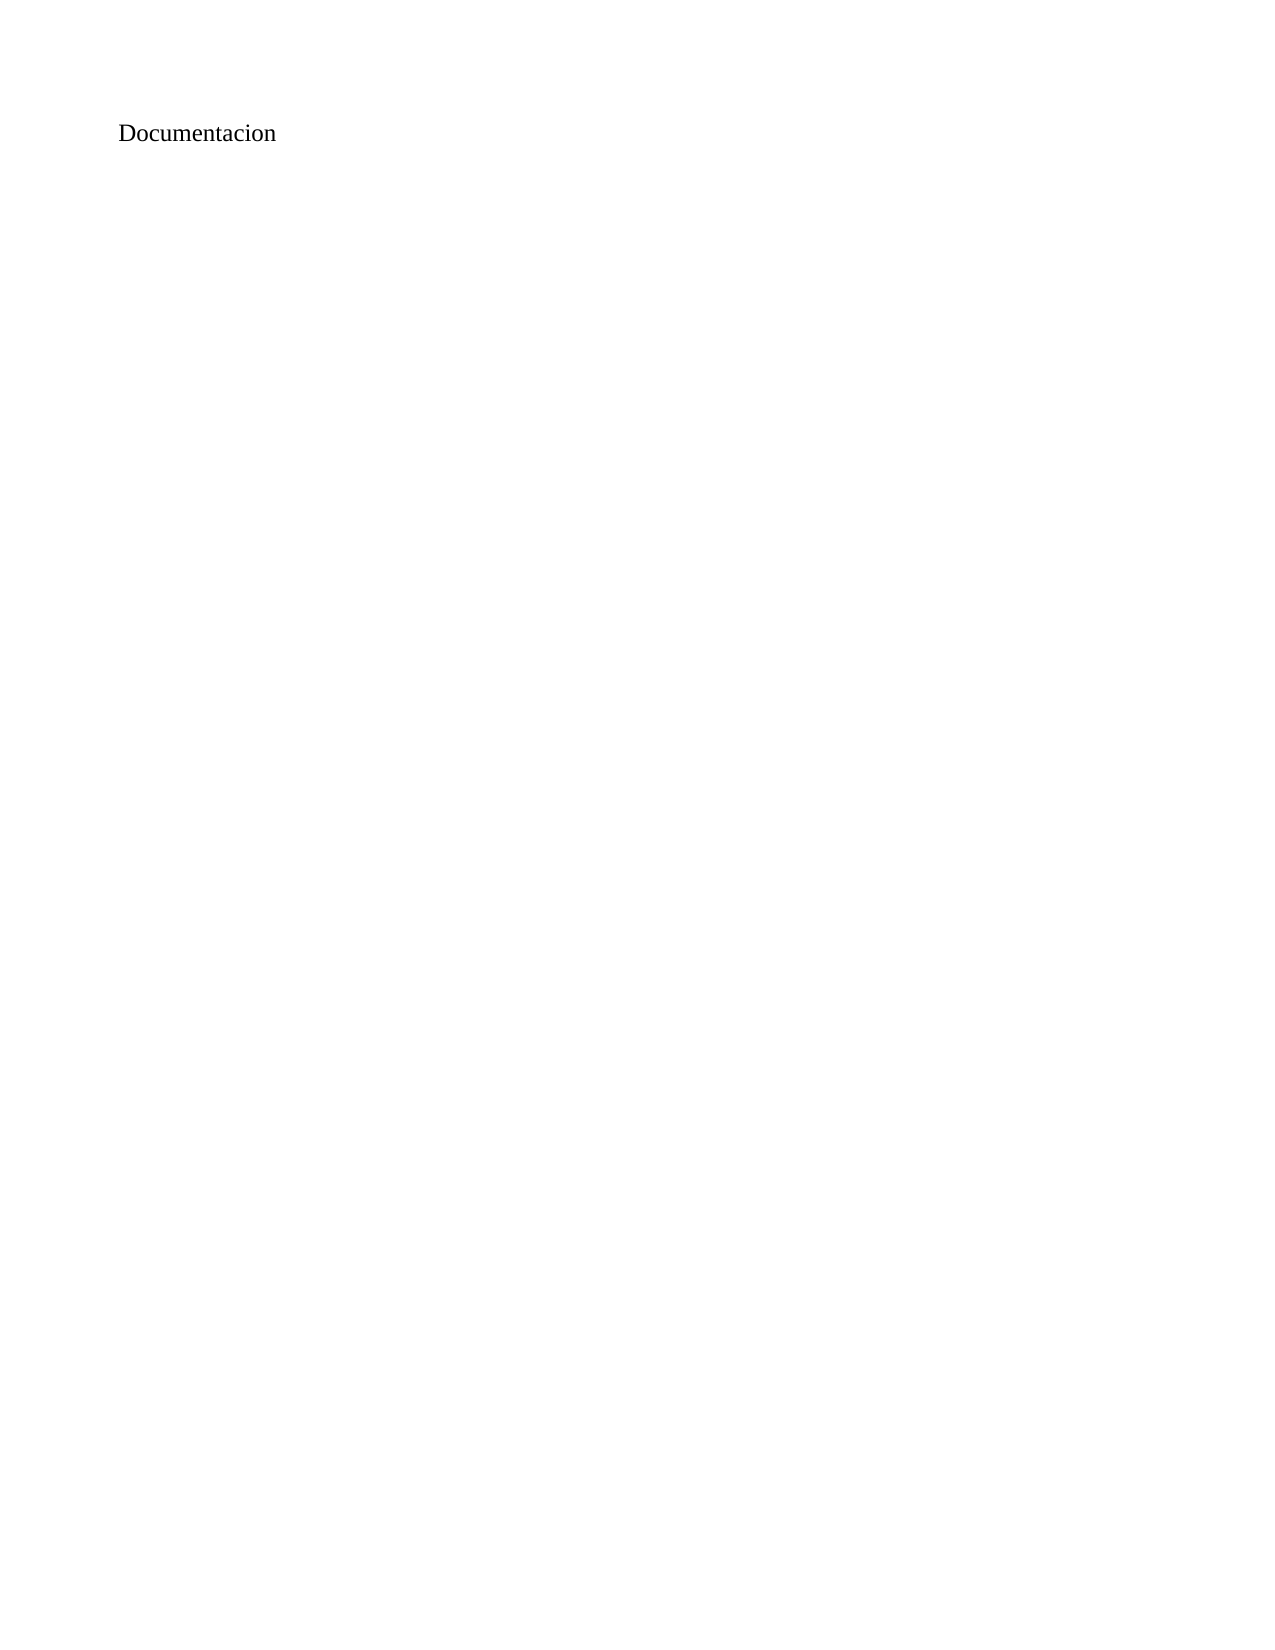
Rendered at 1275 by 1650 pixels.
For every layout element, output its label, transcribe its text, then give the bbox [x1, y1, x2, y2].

text Documentacion [118, 118, 1157, 147]
